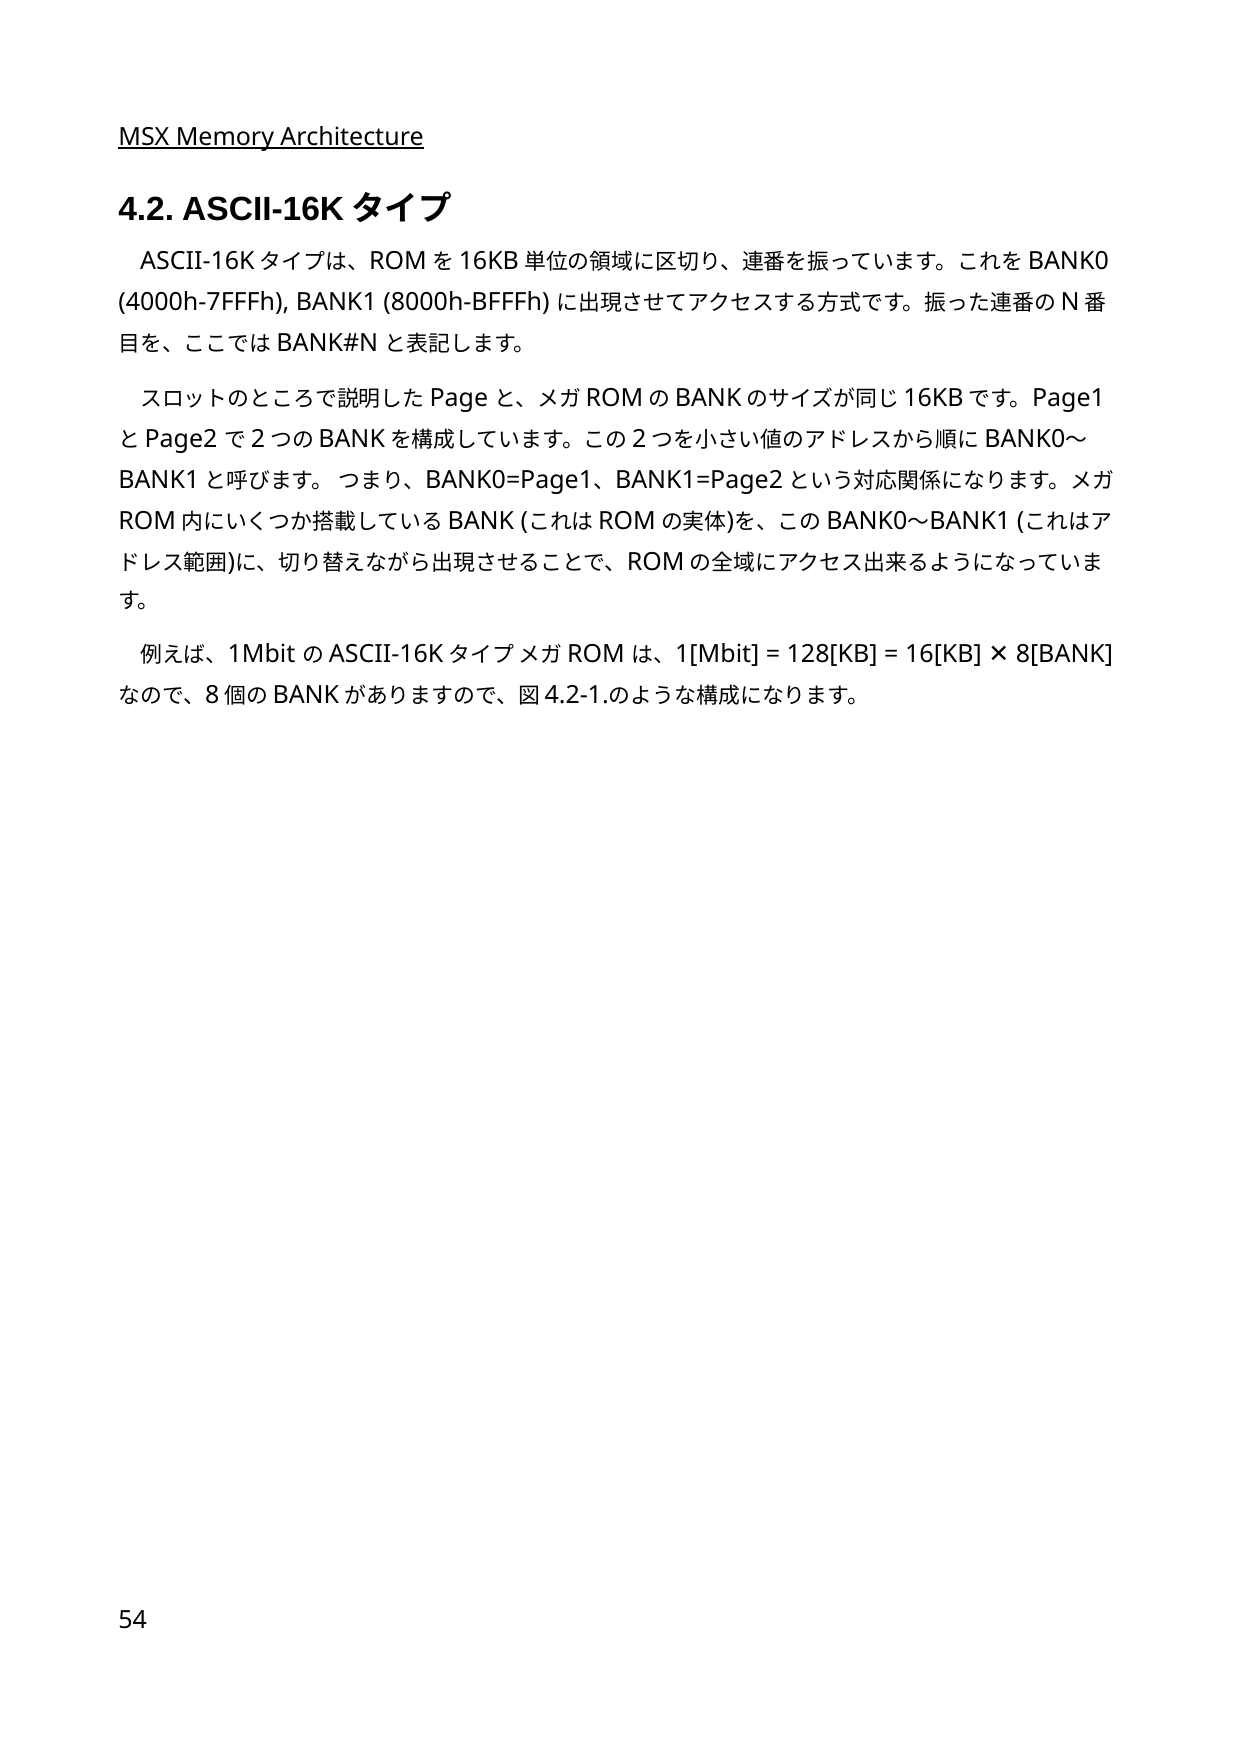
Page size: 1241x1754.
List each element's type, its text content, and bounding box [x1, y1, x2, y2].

text 例えば、1Mbit の ASCII-16Kタイプ メガROM は、1[Mbit] = 128[KB] = 16[KB] ✕ 8[BANK] なので、8個のBANKがありますので、図4.2-1.のような構成になります。 [118, 636, 1122, 711]
subtitle 4.2. ASCII-16Kタイプ [118, 182, 1122, 230]
text ASCII-16Kタイプは、ROMを 16KB単位の領域に区切り、連番を振っています。これを BANK0 (4000h-7FFFh), BANK1 (8000h-BFFFh) に出現させてアクセスする方式です。振った連番のN番目を、ここでは BANK#N と表記します。 [118, 243, 1122, 358]
text スロットのところで説明した Page と、メガROMのBANKのサイズが同じ16KBです。Page1とPage2 で 2つのBANKを構成しています。この2つを小さい値のアドレスから順に BANK0～BANK1と呼びます。 つまり、BANK0=Page1、BANK1=Page2という対応関係になります。メガROM内にいくつか搭載しているBANK (これはROMの実体)を、この BANK0～BANK1 (これはアドレス範囲)に、切り替えながら出現させることで、ROMの全域にアクセス出来るようになっています。 [118, 380, 1122, 615]
